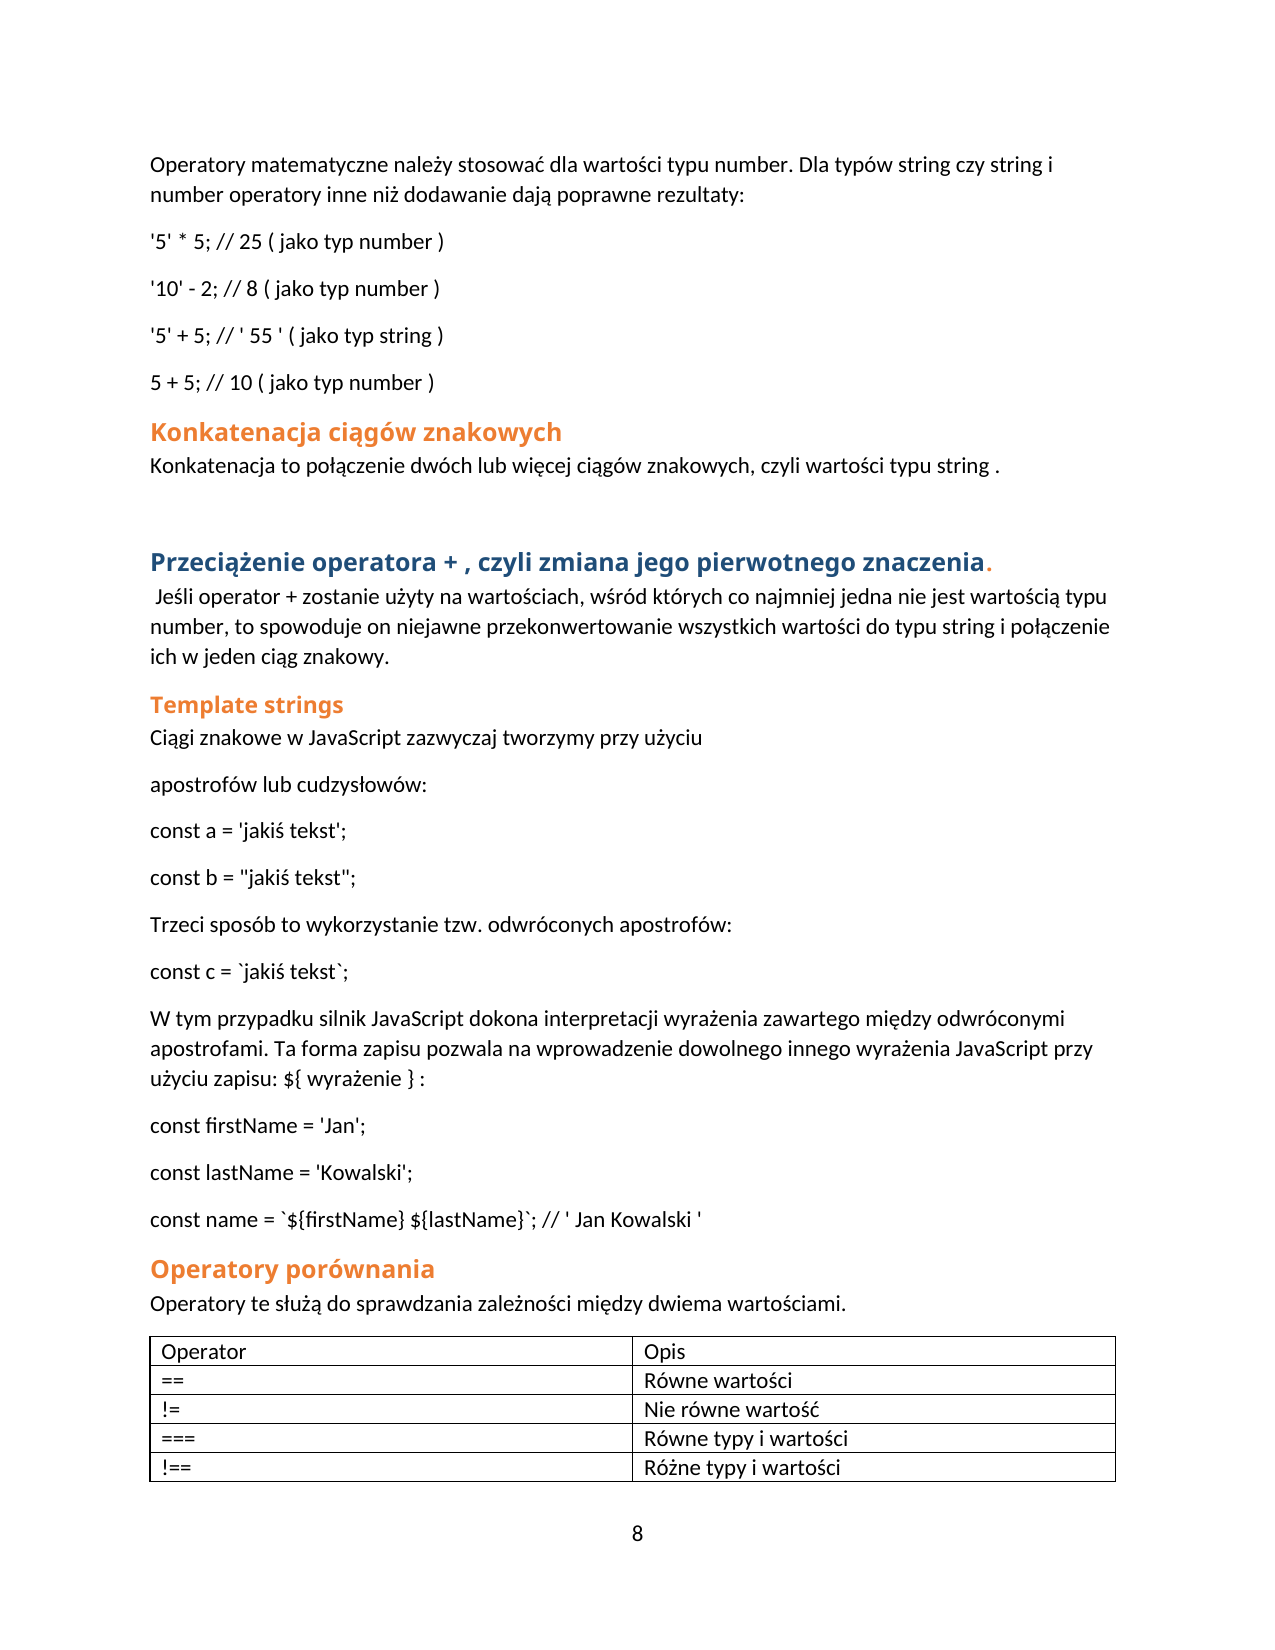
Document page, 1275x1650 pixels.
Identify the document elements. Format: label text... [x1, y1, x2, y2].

text const firstName = 'Jan'; [150, 1111, 1125, 1139]
table_cell Różne typy i wartości [633, 1453, 1115, 1481]
table_header Operator [151, 1337, 632, 1365]
table_header Opis [633, 1337, 1115, 1365]
text Jeśli operator + zostanie użyty na wartościach, wśród których co najmniej jedna nie jest wartością typu number, to spowoduje on niejawne przekonwertowanie wszystkich wartości do typu string i połączenie ich w jeden ciąg znakowy. [150, 582, 1125, 670]
text const c = `jakiś tekst`; [150, 957, 1125, 985]
text const b = "jakiś tekst"; [150, 863, 1125, 892]
table_cell Równe wartości [633, 1366, 1115, 1394]
text const a = 'jakiś tekst'; [150, 817, 1125, 845]
text '5' * 5; // 25 ( jako typ number ) [150, 227, 1125, 255]
text '10' - 2; // 8 ( jako typ number ) [150, 274, 1125, 302]
text apostrofów lub cudzysłowów: [150, 770, 1125, 798]
text Operatory matematyczne należy stosować dla wartości typu number. Dla typów string czy string i number operatory inne niż dodawanie dają poprawne rezultaty: [150, 150, 1125, 208]
text Template strings [150, 689, 1125, 720]
table_cell == [151, 1366, 632, 1394]
text '5' + 5; // ' 55 ' ( jako typ string ) [150, 321, 1125, 349]
text Operatory porównania [150, 1252, 1125, 1286]
text Przeciążenie operatora + , czyli zmiana jego pierwotnego znaczenia. [150, 545, 1125, 579]
text Trzeci sposób to wykorzystanie tzw. odwróconych apostrofów: [150, 910, 1125, 938]
text Konkatenacja to połączenie dwóch lub więcej ciągów znakowych, czyli wartości typu string . [150, 451, 1125, 479]
text 5 + 5; // 10 ( jako typ number ) [150, 368, 1125, 396]
table_cell != [151, 1395, 632, 1423]
table_cell Równe typy i wartości [633, 1424, 1115, 1452]
text const lastName = 'Kowalski'; [150, 1158, 1125, 1186]
text Ciągi znakowe w JavaScript zazwyczaj tworzymy przy użyciu [150, 723, 1125, 751]
text const name = `${firstName} ${lastName}`; // ' Jan Kowalski ' [150, 1205, 1125, 1233]
text Konkatenacja ciągów znakowych [150, 414, 1125, 449]
text Operatory te służą do sprawdzania zależności między dwiema wartościami. [150, 1289, 1125, 1317]
table_cell !== [151, 1453, 632, 1481]
table_cell Nie równe wartość [633, 1395, 1115, 1423]
text W tym przypadku silnik JavaScript dokona interpretacji wyrażenia zawartego między odwróconymi apostrofami. Ta forma zapisu pozwala na wprowadzenie dowolnego innego wyrażenia JavaScript przy użyciu zapisu: ${ wyrażenie } : [150, 1004, 1125, 1093]
table_cell === [151, 1424, 632, 1452]
